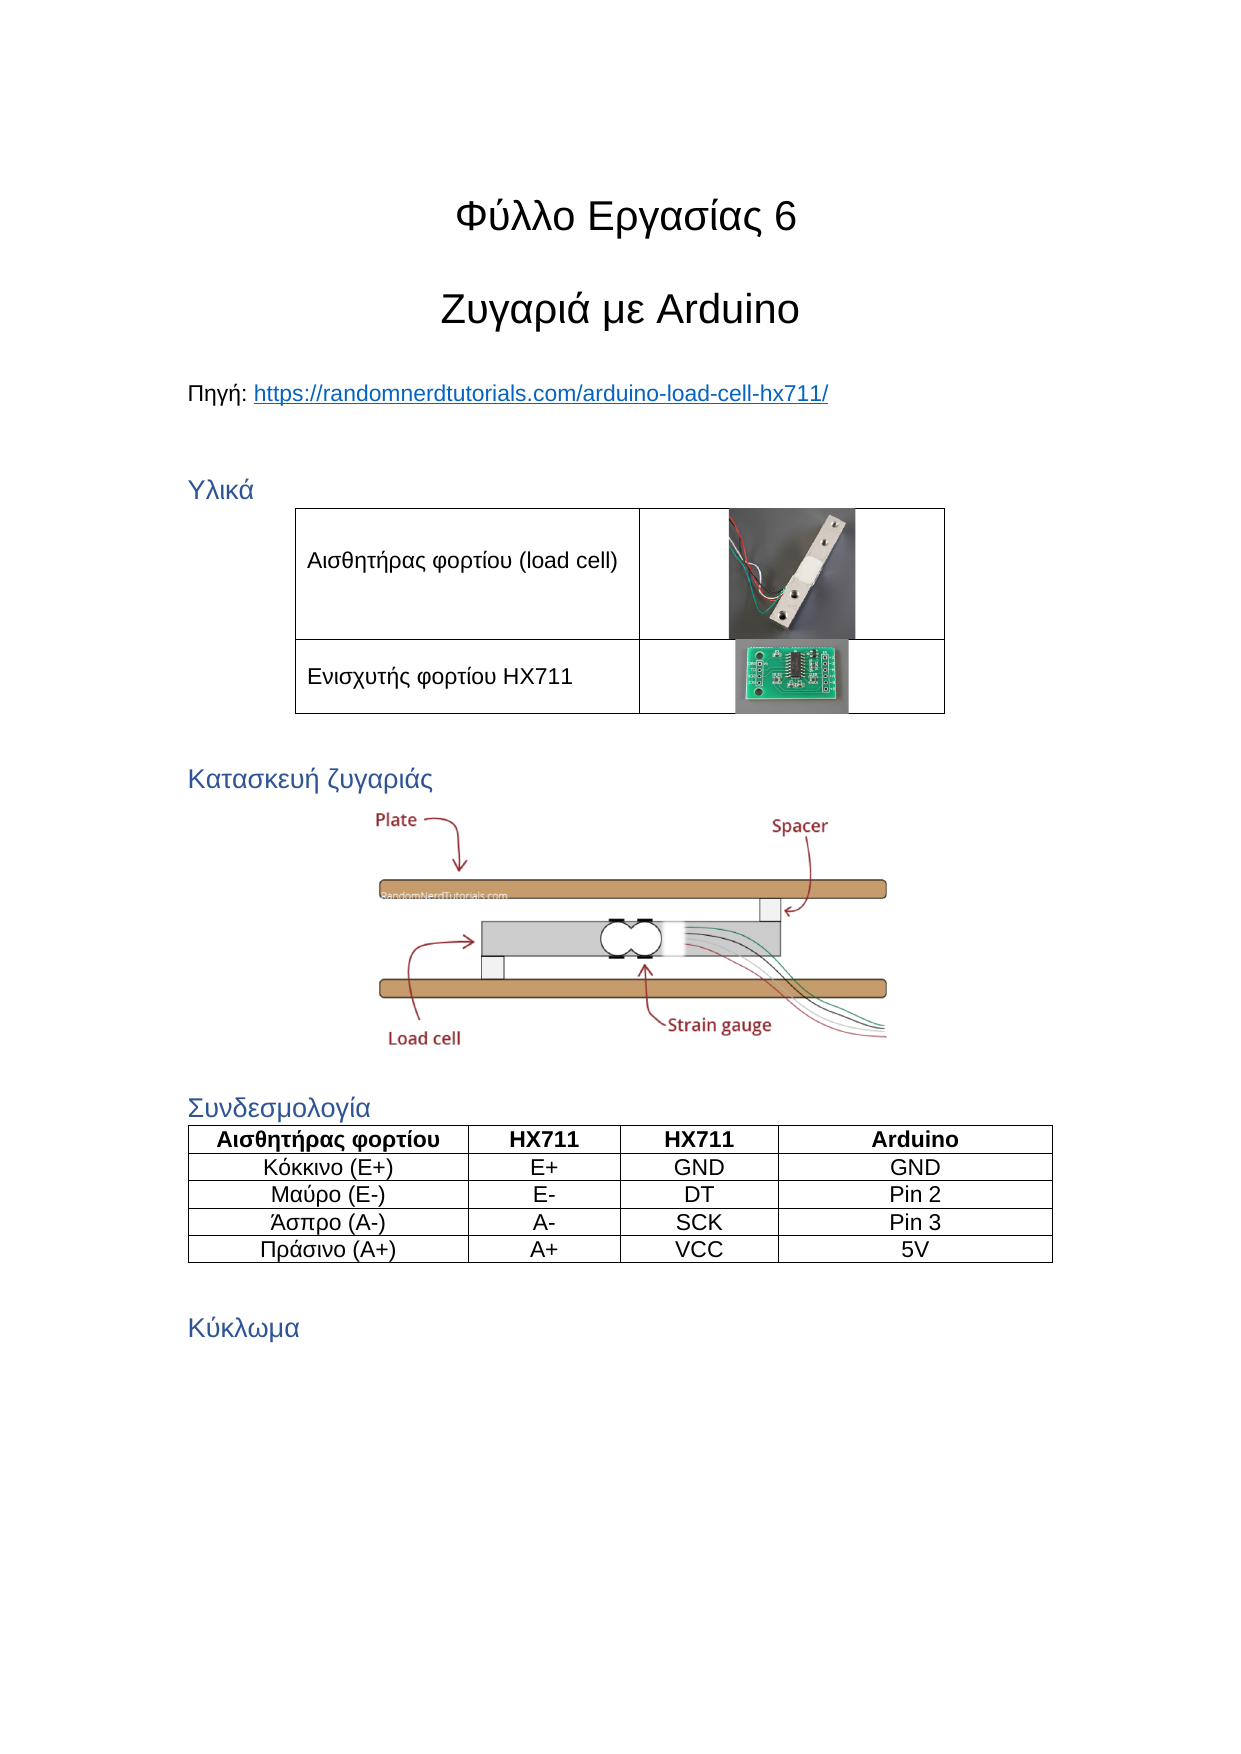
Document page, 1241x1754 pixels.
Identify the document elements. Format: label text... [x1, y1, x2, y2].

table_cell Pin 2 [779, 1181, 1052, 1207]
table_cell Ε- [469, 1181, 620, 1207]
text Πηγή: https://randomnerdtutorials.com/arduino-load-cell-hx711/ [187, 380, 1053, 407]
table_cell DT [621, 1181, 778, 1207]
table_header Αισθητήρας φορτίου (load cell) [296, 509, 639, 638]
table_cell SCK [621, 1209, 778, 1235]
subtitle Φύλλο Εργασίας 6 [187, 192, 1053, 239]
table_header [856, 509, 944, 638]
table_cell Κόκκινο (Ε+) [189, 1154, 468, 1180]
table_cell Πράσινο (Α+) [189, 1236, 468, 1262]
table_cell GND [779, 1154, 1052, 1180]
table_cell Μαύρο (Ε-) [189, 1181, 468, 1207]
table_cell VCC [621, 1236, 778, 1262]
table_header Αισθητήρας φορτίου [189, 1126, 468, 1153]
table_cell Α+ [469, 1236, 620, 1262]
table_header Arduino [779, 1126, 1052, 1153]
subtitle Ζυγαριά με Arduino [187, 284, 1053, 332]
table_cell 5V [779, 1236, 1052, 1262]
table_cell GND [621, 1154, 778, 1180]
table_header [640, 509, 728, 638]
subtitle Συνδεσμολογία [187, 1092, 1053, 1123]
table_cell Ενισχυτής φορτίου HX711 [296, 640, 639, 713]
table_cell Α- [469, 1209, 620, 1235]
subtitle Κατασκευή ζυγαριάς [187, 763, 1053, 794]
table_cell Άσπρο (Α-) [189, 1209, 468, 1235]
table_header HX711 [469, 1126, 620, 1153]
subtitle Υλικά [187, 474, 1053, 505]
table_header HX711 [621, 1126, 778, 1153]
table_cell [640, 640, 735, 713]
table_cell Ε+ [469, 1154, 620, 1180]
table_cell [849, 640, 944, 713]
table_cell Pin 3 [779, 1209, 1052, 1235]
subtitle Κύκλωμα [187, 1312, 1053, 1343]
